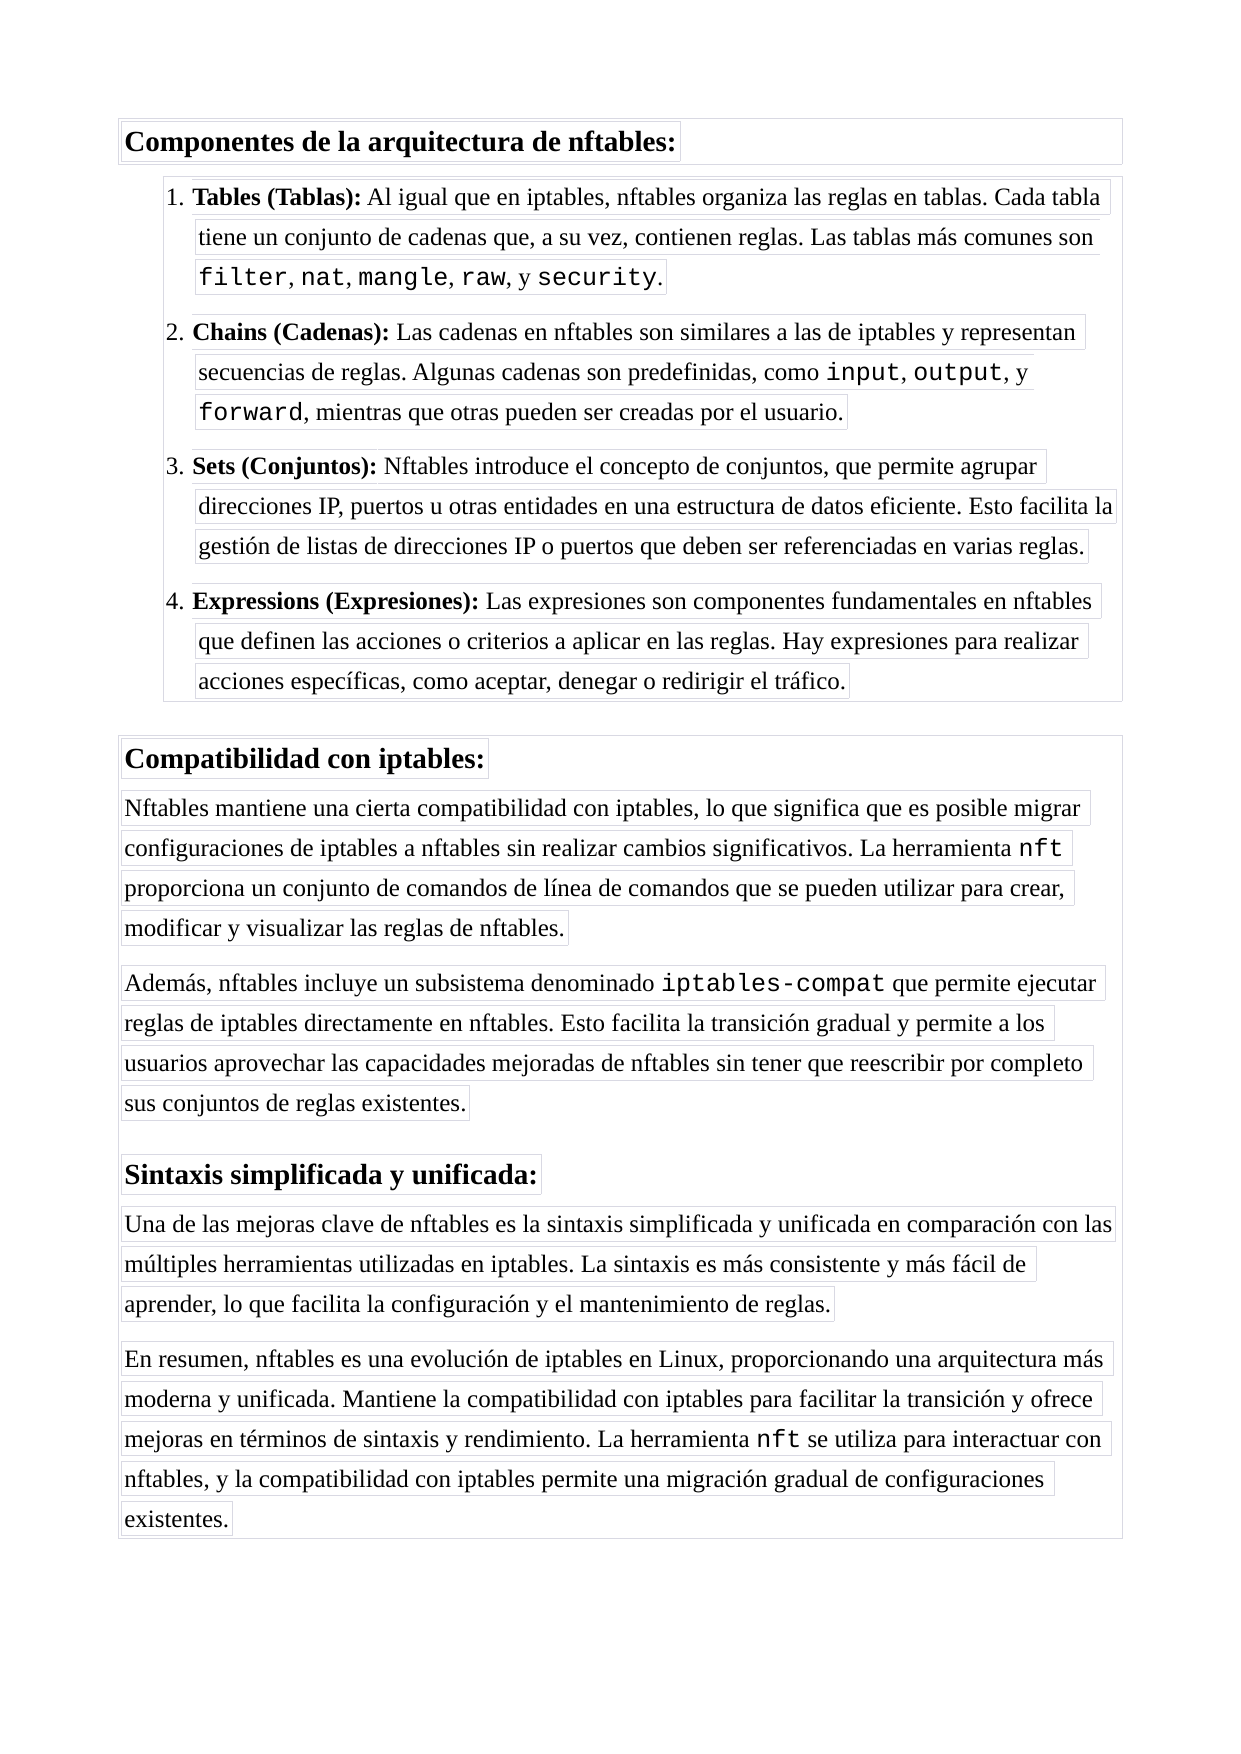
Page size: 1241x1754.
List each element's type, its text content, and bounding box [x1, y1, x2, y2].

subtitle Compatibilidad con iptables: [119, 736, 1122, 778]
list Tables (Tablas): Al igual que en iptables, nftables organiza las reglas en tablas. Cada tabla tiene un conjunto de cadenas que, a su vez, contienen reglas. Las tablas más comunes son filter, nat, mangle, raw, y security. [164, 177, 1122, 294]
text Una de las mejoras clave de nftables es la sintaxis simplificada y unificada en comparación con las múltiples herramientas utilizadas en iptables. La sintaxis es más consistente y más fácil de aprender, lo que facilita la configuración y el mantenimiento de reglas. [119, 1203, 1122, 1321]
subtitle Componentes de la arquitectura de nftables: [119, 119, 1122, 164]
list Chains (Cadenas): Las cadenas en nftables son similares a las de iptables y representan secuencias de reglas. Algunas cadenas son predefinidas, como input, output, y forward, mientras que otras pueden ser creadas por el usuario. [164, 311, 1122, 429]
text En resumen, nftables es una evolución de iptables en Linux, proporcionando una arquitectura más moderna y unificada. Mantiene la compatibilidad con iptables para facilitar la transición y ofrece mejoras en términos de sintaxis y rendimiento. La herramienta nft se utiliza para interactuar con nftables, y la compatibilidad con iptables permite una migración gradual de configuraciones existentes. [119, 1338, 1122, 1538]
list Expressions (Expresiones): Las expresiones son componentes fundamentales en nftables que definen las acciones o criterios a aplicar en las reglas. Hay expresiones para realizar acciones específicas, como aceptar, denegar o redirigir el tráfico. [164, 580, 1122, 701]
text Nftables mantiene una cierta compatibilidad con iptables, lo que significa que es posible migrar configuraciones de iptables a nftables sin realizar cambios significativos. La herramienta nft proporciona un conjunto de comandos de línea de comandos que se pueden utilizar para crear, modificar y visualizar las reglas de nftables. [119, 787, 1122, 945]
list Sets (Conjuntos): Nftables introduce el concepto de conjuntos, que permite agrupar direcciones IP, puertos u otras entidades en una estructura de datos eficiente. Esto facilita la gestión de listas de direcciones IP o puertos que deben ser referenciadas en varias reglas. [164, 445, 1122, 563]
text Además, nftables incluye un subsistema denominado iptables-compat que permite ejecutar reglas de iptables directamente en nftables. Esto facilita la transición gradual y permite a los usuarios aprovechar las capacidades mejoradas de nftables sin tener que reescribir por completo sus conjuntos de reglas existentes. [119, 962, 1122, 1120]
subtitle Sintaxis simplificada y unificada: [119, 1151, 1122, 1194]
